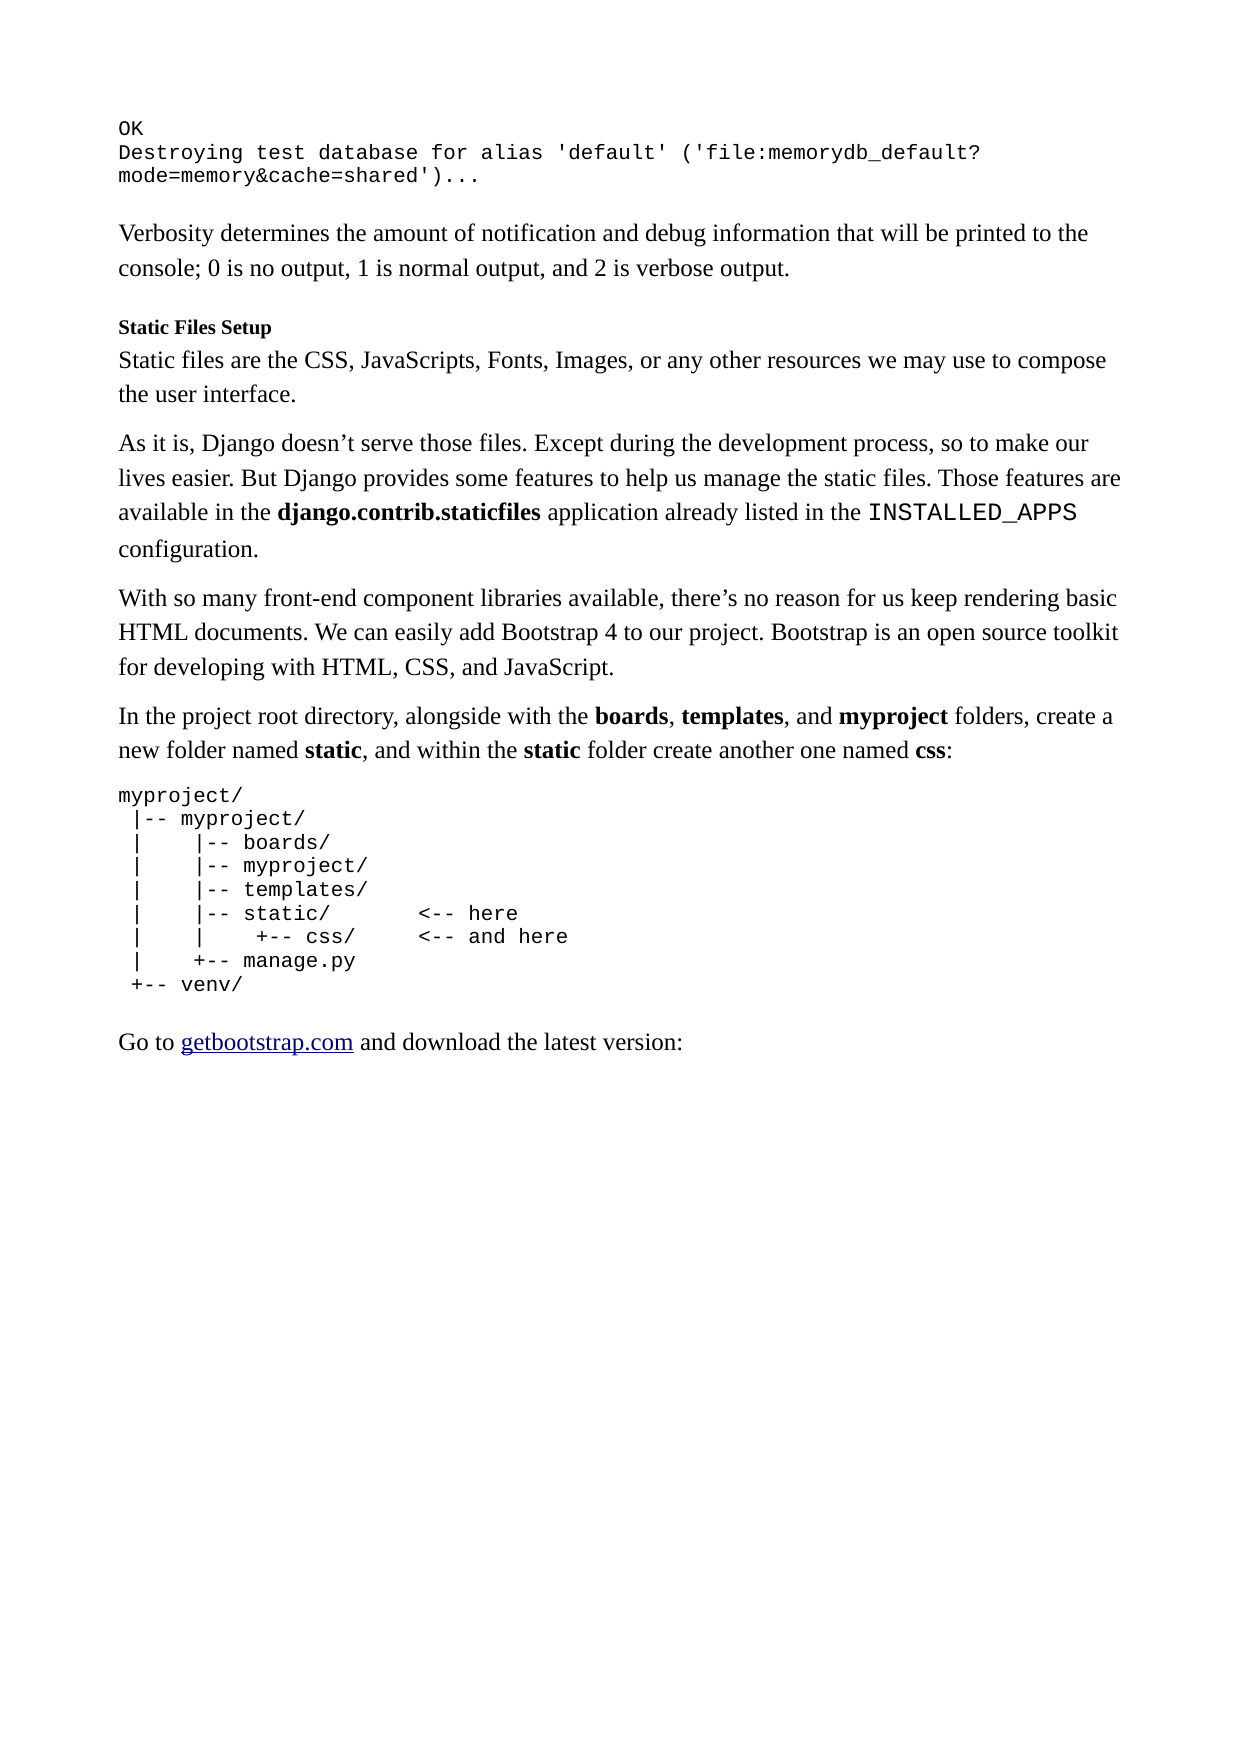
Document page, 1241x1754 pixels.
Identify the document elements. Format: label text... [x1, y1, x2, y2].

text OK [118, 118, 1122, 142]
text | +-- manage.py [118, 950, 1122, 974]
text | |-- static/ <-- here [118, 903, 1122, 926]
text In the project root directory, alongside with the boards, templates, and myproject folders, create a new folder named static, and within the static folder create another one named css: [118, 701, 1122, 764]
text Static files are the CSS, JavaScripts, Fonts, Images, or any other resources we may use to compose the user interface. [118, 345, 1122, 408]
text | |-- boards/ [118, 832, 1122, 856]
text | |-- templates/ [118, 879, 1122, 903]
text As it is, Django doesn’t serve those files. Except during the development process, so to make our lives easier. But Django provides some features to help us manage the static files. Those features are available in the django.contrib.staticfiles application already listed in the INSTALLED_APPS configuration. [118, 428, 1122, 563]
text Go to getbootstrap.com and download the latest version: [118, 1027, 1122, 1056]
subtitle Static Files Setup [118, 314, 1122, 339]
text | | +-- css/ <-- and here [118, 926, 1122, 950]
text With so many front-end component libraries available, there’s no reason for us keep rendering basic HTML documents. We can easily add Bootstrap 4 to our project. Bootstrap is an open source toolkit for developing with HTML, CSS, and JavaScript. [118, 583, 1122, 681]
text +-- venv/ [118, 974, 1122, 997]
text myproject/ [118, 784, 1122, 808]
text | |-- myproject/ [118, 856, 1122, 879]
text Destroying test database for alias 'default' ('file:memorydb_default?mode=memory&cache=shared')... [118, 142, 1122, 189]
text |-- myproject/ [118, 808, 1122, 832]
text Verbosity determines the amount of notification and debug information that will be printed to the console; 0 is no output, 1 is normal output, and 2 is verbose output. [118, 218, 1122, 282]
